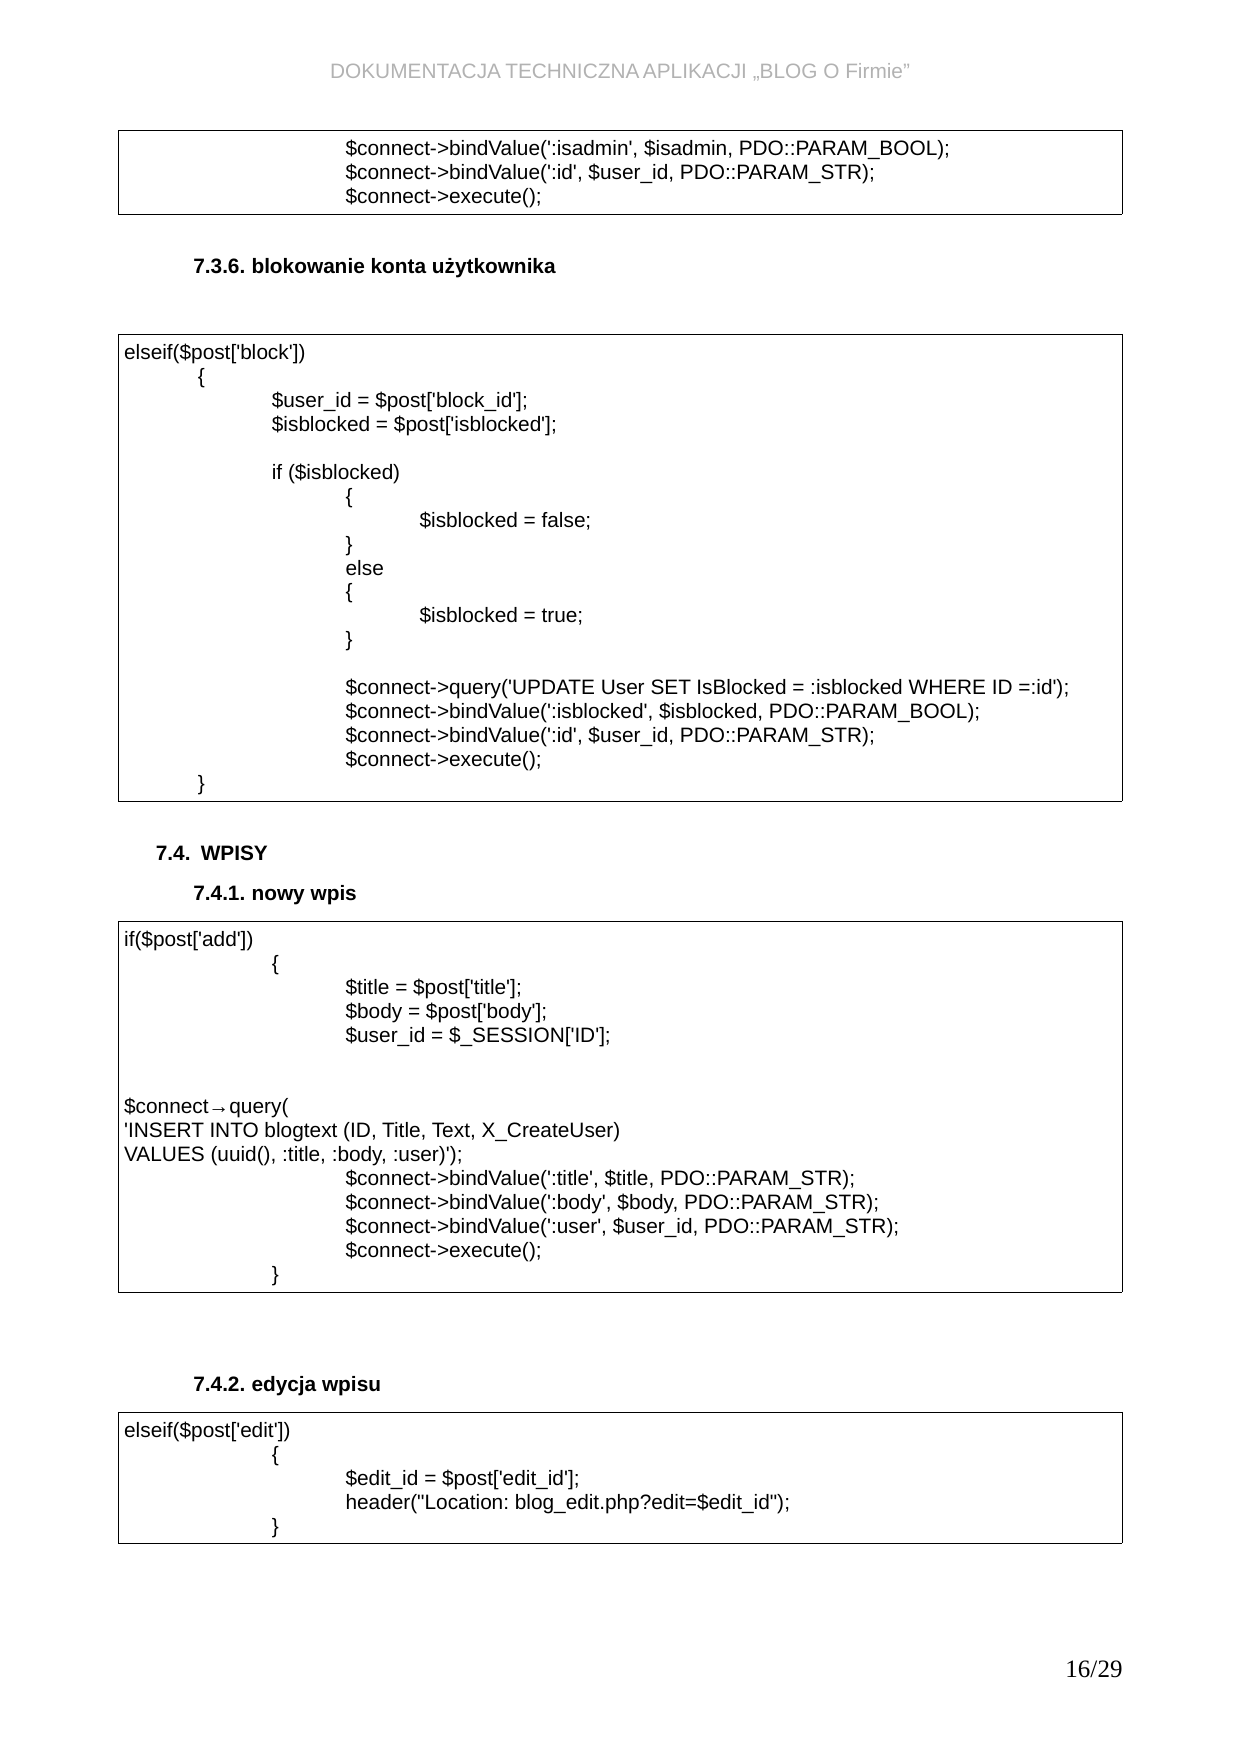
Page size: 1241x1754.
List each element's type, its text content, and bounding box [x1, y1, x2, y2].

list Edycja wpisu [193, 1372, 1122, 1396]
list Wpisy [156, 841, 1122, 865]
table_header $connect->bindValue(':isadmin', $isadmin, PDO::PARAM_BOOL); $connect->bindValue(':id', $user_id, PDO::PARAM_STR); $connect->execute(); [119, 131, 1122, 214]
list Blokowanie konta użytkownika [193, 254, 1122, 278]
table_header if($post['add']) { $title = $post['title']; $body = $post['body']; $user_id = $_SESSION['ID']; $connect→query( 'INSERT INTO blogtext (ID, Title, Text, X_CreateUser) VALUES (uuid(), :title, :body, :user)'); $connect->bindValue(':title', $title, PDO::PARAM_STR); $connect->bindValue(':body', $body, PDO::PARAM_STR); $connect->bindValue(':user', $user_id, PDO::PARAM_STR); $connect->execute(); } [119, 922, 1122, 1292]
list Nowy wpis [193, 881, 1122, 905]
table_header elseif($post['block']) { $user_id = $post['block_id']; $isblocked = $post['isblocked']; if ($isblocked) { $isblocked = false; } else { $isblocked = true; } $connect->query('UPDATE User SET IsBlocked = :isblocked WHERE ID =:id'); $connect->bindValue(':isblocked', $isblocked, PDO::PARAM_BOOL); $connect->bindValue(':id', $user_id, PDO::PARAM_STR); $connect->execute(); } [119, 335, 1122, 801]
table_header elseif($post['edit']) { $edit_id = $post['edit_id']; header("Location: blog_edit.php?edit=$edit_id"); } [119, 1413, 1122, 1543]
